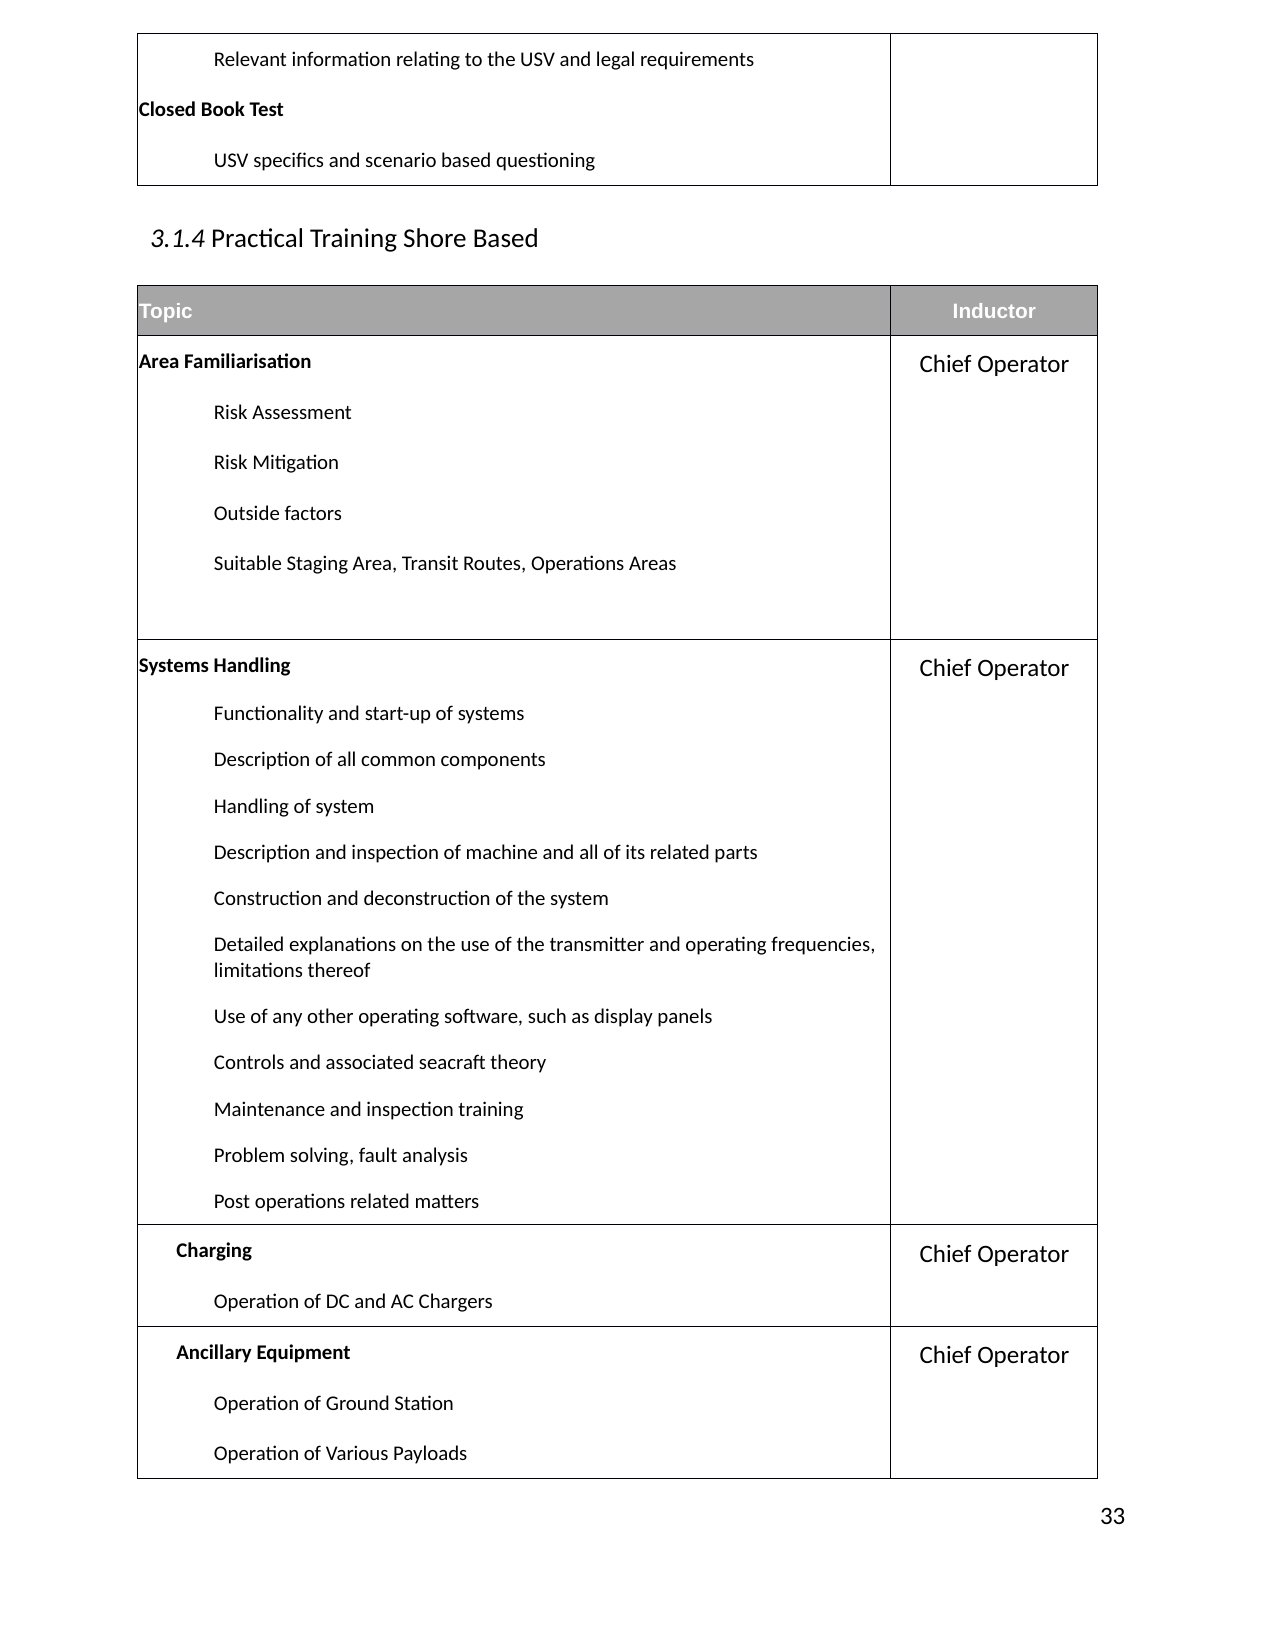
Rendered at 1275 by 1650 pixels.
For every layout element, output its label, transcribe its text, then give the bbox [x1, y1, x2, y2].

table_header Inductor [891, 286, 1097, 335]
table_cell Relevant information relating to the USV and legal requirements Closed Book Test USV specifics and scenario based questioning [138, 34, 890, 185]
table_cell Ancillary Equipment Operation of Ground Station Operation of Various Payloads [138, 1327, 890, 1478]
table_cell Chief Operator [891, 640, 1097, 1224]
table_cell Chief Operator [891, 336, 1097, 638]
table_header Topic [138, 286, 890, 335]
table_cell Chief Operator [891, 1327, 1097, 1478]
text 3.1.4 Practical Training Shore Based [150, 221, 1125, 285]
table_cell Area Familiarisation Risk Assessment Risk Mitigation Outside factors Suitable Staging Area, Transit Routes, Operations Areas [138, 336, 890, 638]
table_cell Charging Operation of DC and AC Chargers [138, 1225, 890, 1326]
table_cell Chief Operator [891, 1225, 1097, 1326]
table_cell [891, 34, 1097, 185]
table_cell Systems Handling Functionality and start-up of systems Description of all common components Handling of system Description and inspection of machine and all of its related parts Construction and deconstruction of the system Detailed explanations on the use of the transmitter and operating frequencies, limitations thereof Use of any other operating software, such as display panels Controls and associated seacraft theory Maintenance and inspection training Problem solving, fault analysis Post operations related matters [138, 640, 890, 1224]
